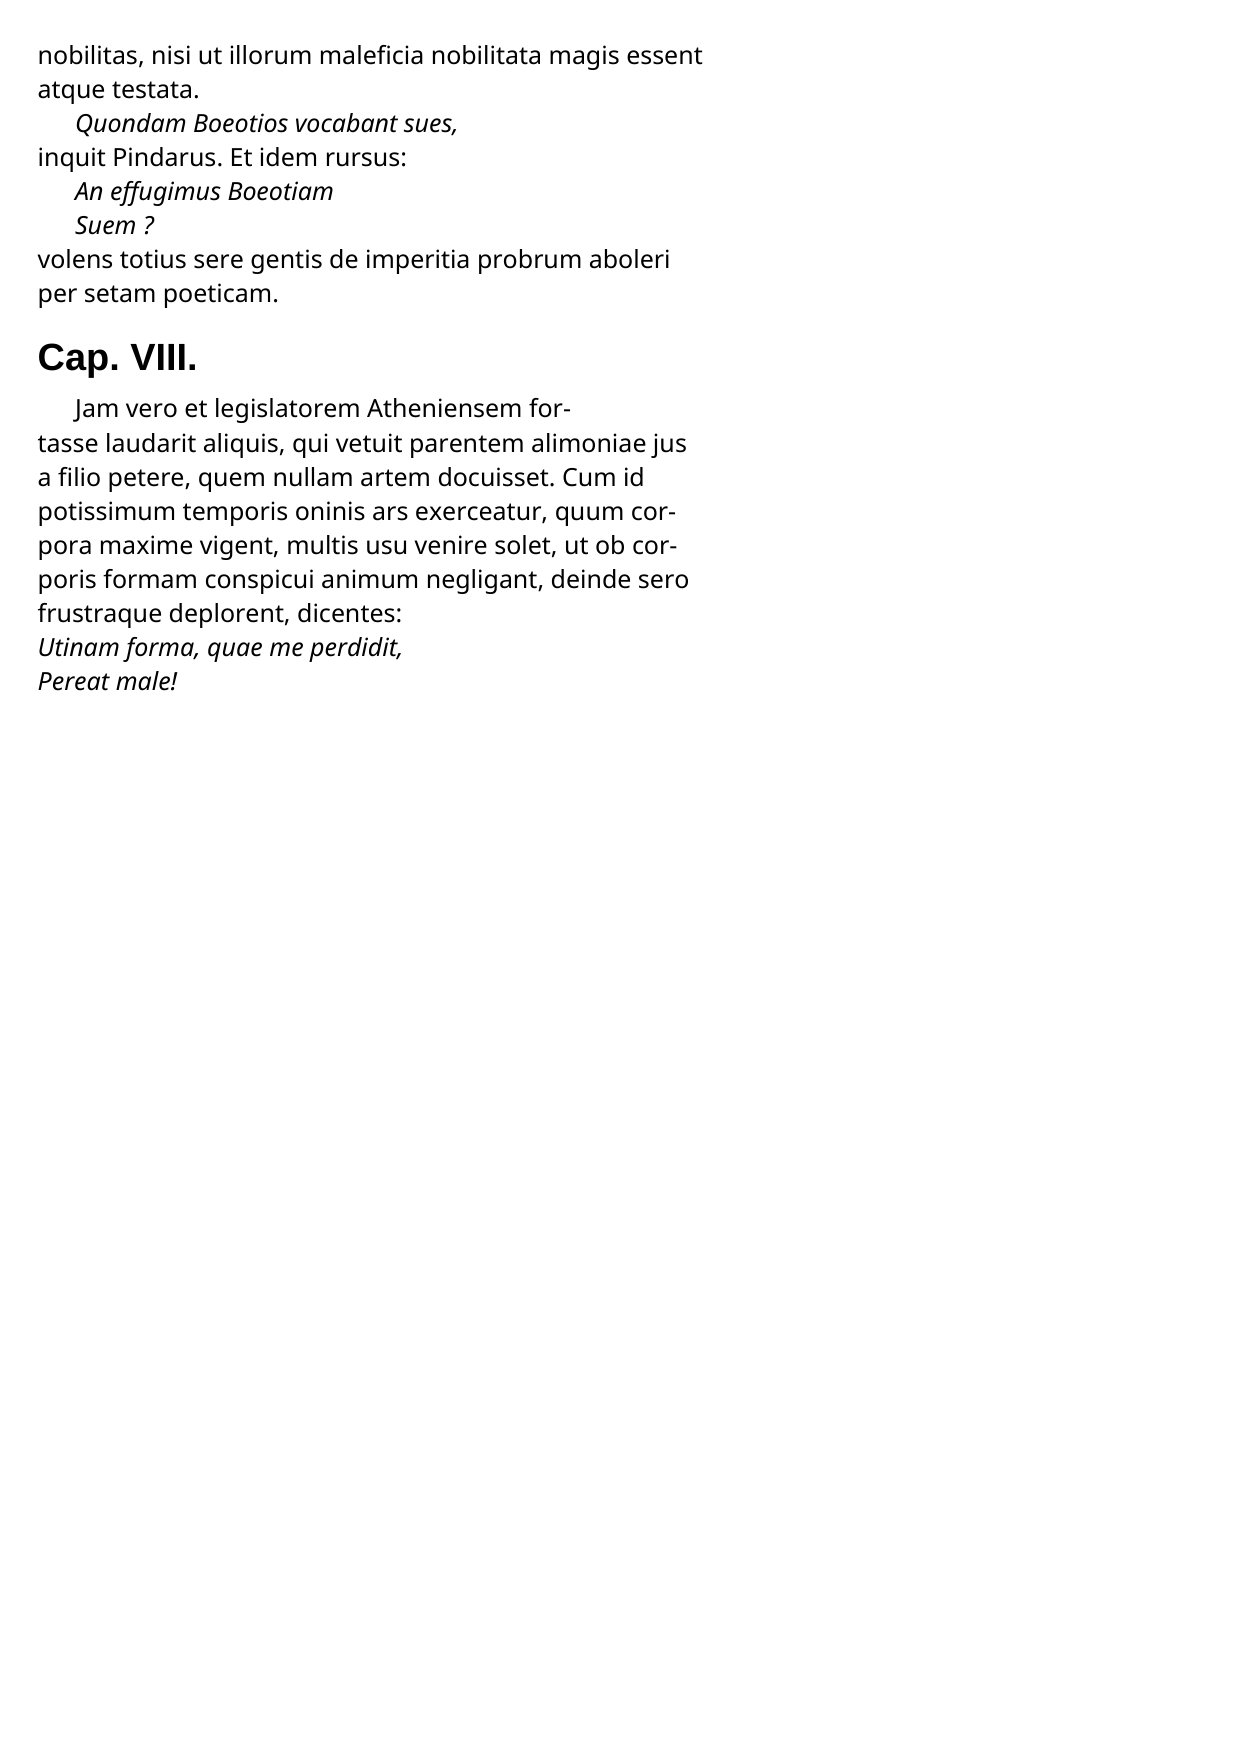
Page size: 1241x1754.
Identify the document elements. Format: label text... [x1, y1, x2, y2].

subtitle Cap. VIII. [37, 335, 1203, 379]
text nobilitas, nisi ut illorum maleficia nobilitata magis essent atque testata. [37, 37, 1203, 106]
text Suem ? [37, 208, 1203, 242]
text Jam vero et legislatorem Atheniensem for- tasse laudarit aliquis, qui vetuit parentem alimoniae jus a filio petere, quem nullam artem docuisset. Cum id potissimum temporis oninis ars exerceatur, quum cor- pora maxime vigent, multis usu venire solet, ut ob cor- poris formam conspicui animum negligant, deinde sero frustraque deplorent, dicentes: [37, 391, 1203, 629]
text An effugimus Boeotiam [37, 174, 1203, 208]
text volens totius sere gentis de imperitia probrum aboleri per setam poeticam. [37, 242, 1203, 310]
text Quondam Boeotios vocabant sues, inquit Pindarus. Et idem rursus: [37, 106, 1203, 174]
text Utinam forma, quae me perdidit, Pereat male! [37, 629, 1203, 698]
